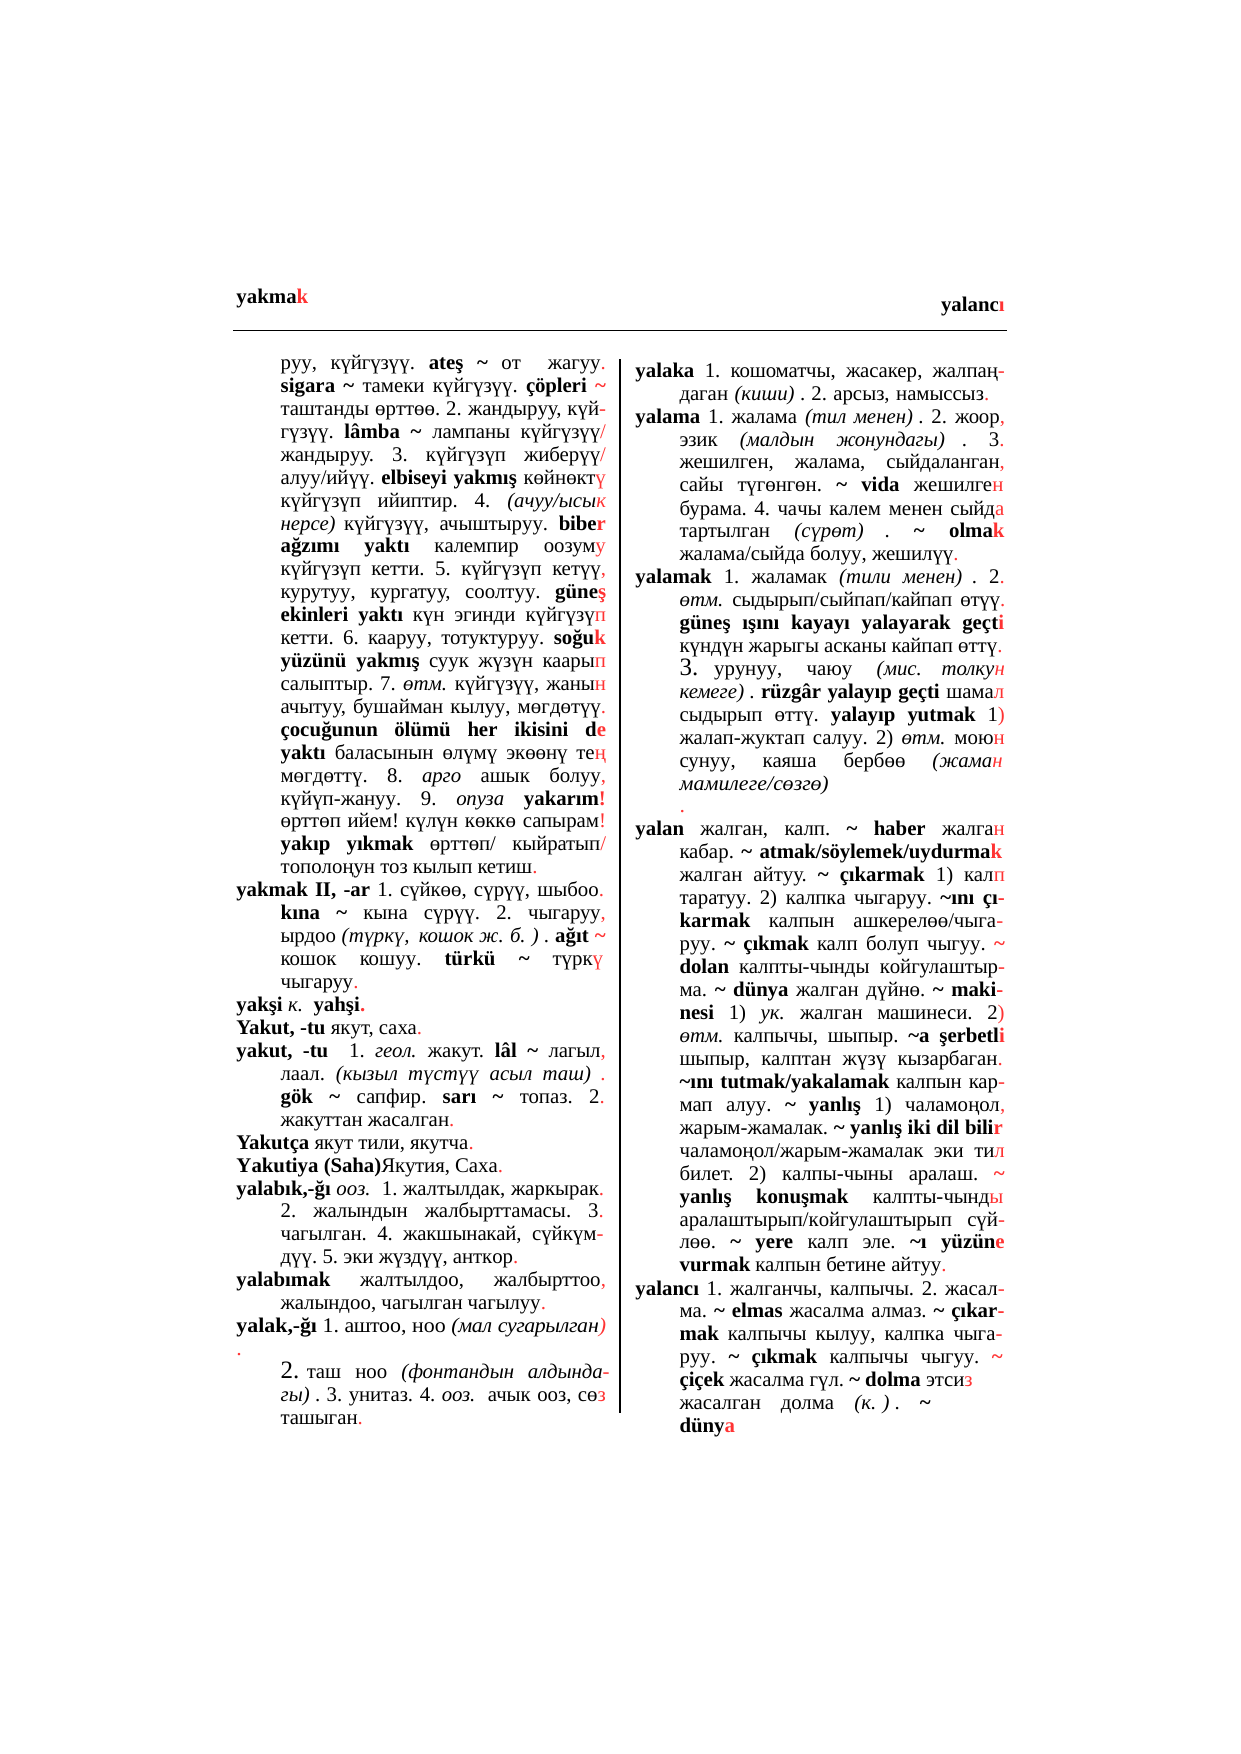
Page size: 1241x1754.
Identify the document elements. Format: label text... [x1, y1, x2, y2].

text жалган айтуу. ~ çıkarmak 1) калп таратуу. 2) калпка чыгаруу. ~ını çı- karmak калпын ашкерелөө/чыга- [679, 863, 1004, 932]
list урунуу, чаюу (мис. толкун кемеге) . rüzgâr yalayıp geçti шамал [679, 657, 1005, 703]
text yakmak II, -ar 1. сүйкөө, сүрүү, шыбоо. [236, 878, 609, 901]
text yalama 1. жалама (тил менен) . 2. жоор, [635, 405, 1029, 428]
text ташыган. [280, 1406, 363, 1429]
text yalak,-ğı 1. аштоо, ноо (мал сугарылган) . [236, 1314, 609, 1360]
text yalan жалган, калп. ~ haber жалган кабар. ~ atmak/söylemek/uydurmak [635, 817, 1005, 863]
text yakşi к. yahşi. Yakut, -tu якут, саха. [236, 993, 426, 1039]
text аралаштырып/койгулаштырып сүй- лөө. ~ yere калп эле. ~ı yüzüne vurmak калпын бетине айтуу. [679, 1208, 1005, 1276]
text дүү. 5. эки жүздүү, анткор. [280, 1245, 519, 1268]
text күндүн жарыгы асканы кайпап өттү. [679, 634, 1005, 657]
text yalabık,-ğı ооз. 1. жалтылдак, жаркырак. [236, 1177, 609, 1199]
text жакуттан жасалган. Yakutça якут тили, якутча. Yakutiya (Saha)Якутия, Саха. [236, 1108, 527, 1177]
text yakut, -tu 1. геол. жакут. lâl ~ лагыл, лаал. (кызыл түстүү асыл таш) . gök ~ сапфир. sarı ~ топаз. 2. [236, 1039, 606, 1108]
text руу. ~ çıkmak калпычы чыгуу. ~ çiçek жасалма гүл. ~ dolma этсиз жасалган долма (к. ) . ~ dünya [679, 1345, 1005, 1437]
text yalancı 1. жалганчы, калпычы. 2. жасал- ма. ~ elmas жасалма алмаз. ~ çıkar- mak калпычы кылуу, калпка чыга- [635, 1277, 1004, 1345]
text yalabımak жалтылдоо, жалбырттоо, жалындоо, чагылган чагылуу. [236, 1268, 606, 1314]
text чыгаруу. [280, 970, 359, 993]
text nesi 1) ук. жалган машинеси. 2) өтм. калпычы, шыпыр. ~a şerbetli шыпыр, калптан жүзү кызарбаган. [679, 1001, 1005, 1070]
text yalancı [941, 292, 1065, 316]
text бурама. 4. чачы калем менен сыйда тартылган (сүрөт) . ~ olmak жалама/сыйда болуу, жешилүү. [679, 497, 1004, 565]
text чагылган. 4. жакшынакай, сүйкүм- [280, 1222, 606, 1245]
text сыдырып өттү. yalayıp yutmak 1) жалап-жуктап салуу. 2) өтм. моюн сунуу, каяша бербөө (жаман [679, 703, 1005, 772]
text руу. ~ çıkmak калп болуп чыгуу. ~ dolan калпты-чынды койгулаштыр- ма. ~ dünya жалган дүйнө. ~ maki- [679, 932, 1005, 1001]
text мамилеге/сөзгө) . [679, 772, 838, 817]
text эзик (малдын жонундагы) . 3. жешилген, жалама, сыйдаланган, сайы түгөнгөн. ~ vida жешилген [679, 428, 1004, 496]
text руу, күйгүзүү. ateş ~ от жагуу. sigara ~ тамеки күйгүзүү. çöpleri ~ таштанды өрттөө. 2. жандыруу, күй- гүзүү. lâmba ~ лампаны күйгүзүү/ жандыруу. 3. күйгүзүп жиберүү/ алуу/ийүү. elbiseyi yakmış көйнөктү күйгүзүп ийиптир. 4. (ачуу/ысык нерсе) күйгүзүү, ачыштыруу. biber ağzımı yaktı кaлемпир оозуму күйгүзүп кетти. 5. күйгүзүп кетүү, курутуу, кургатуу, соолтуу. güneş ekinleri yaktı күн эгинди күйгүзүп кетти. 6. кааруу, тотуктуруу. soğuk yüzünü yakmış суук жүзүн каарып салыптыр. 7. өтм. күйгүзүү, жанын ачытуу, бушайман кылуу, мөгдөтүү. çocuğunun ölümü her ikisini de yaktı баласынын өлүмү экөөнү тең мөгдөттү. 8. арго ашык болуу, күйүп-жануу. 9. опуза yakarım! өрттөп ийем! күлүн көккө сапырам! yakıp yıkmak өрттөп/ кыйратып/ тополоңун тоз кылып кетиш. [280, 350, 606, 878]
text 2. жалындын жалбырттамасы. 3. [280, 1199, 606, 1222]
list таш ноо (фонтандын алдында- гы) . 3. унитаз. 4. ооз. ачык ооз, сөз [280, 1360, 609, 1406]
text yakmak [236, 284, 308, 308]
text ~ını tutmak/yakalamak калпын кар- мап алуу. ~ yanlış 1) чаламоңол, жарым-жамалак. ~ yanlış iki dil bilir [679, 1070, 1005, 1139]
text чаламоңол/жарым-жамалак эки тил билет. 2) калпы-чыны аралаш. ~ yanlış konuşmak калпты-чынды [679, 1139, 1005, 1208]
text yalamak 1. жаламак (тили менен) . 2. өтм. сыдырып/сыйпап/кайпап өтүү. güneş ışını kayayı yalayarak geçti [635, 565, 1005, 634]
text kına ~ кына сүрүү. 2. чыгаруу, ырдоо (түркү, кошок ж. б. ) . ağıt ~ кошок кошуу. türkü ~ түркү [280, 901, 606, 970]
text yalaka 1. кошоматчы, жасакер, жалпаң- даган (киши) . 2. арсыз, намыссыз. [635, 359, 1004, 405]
